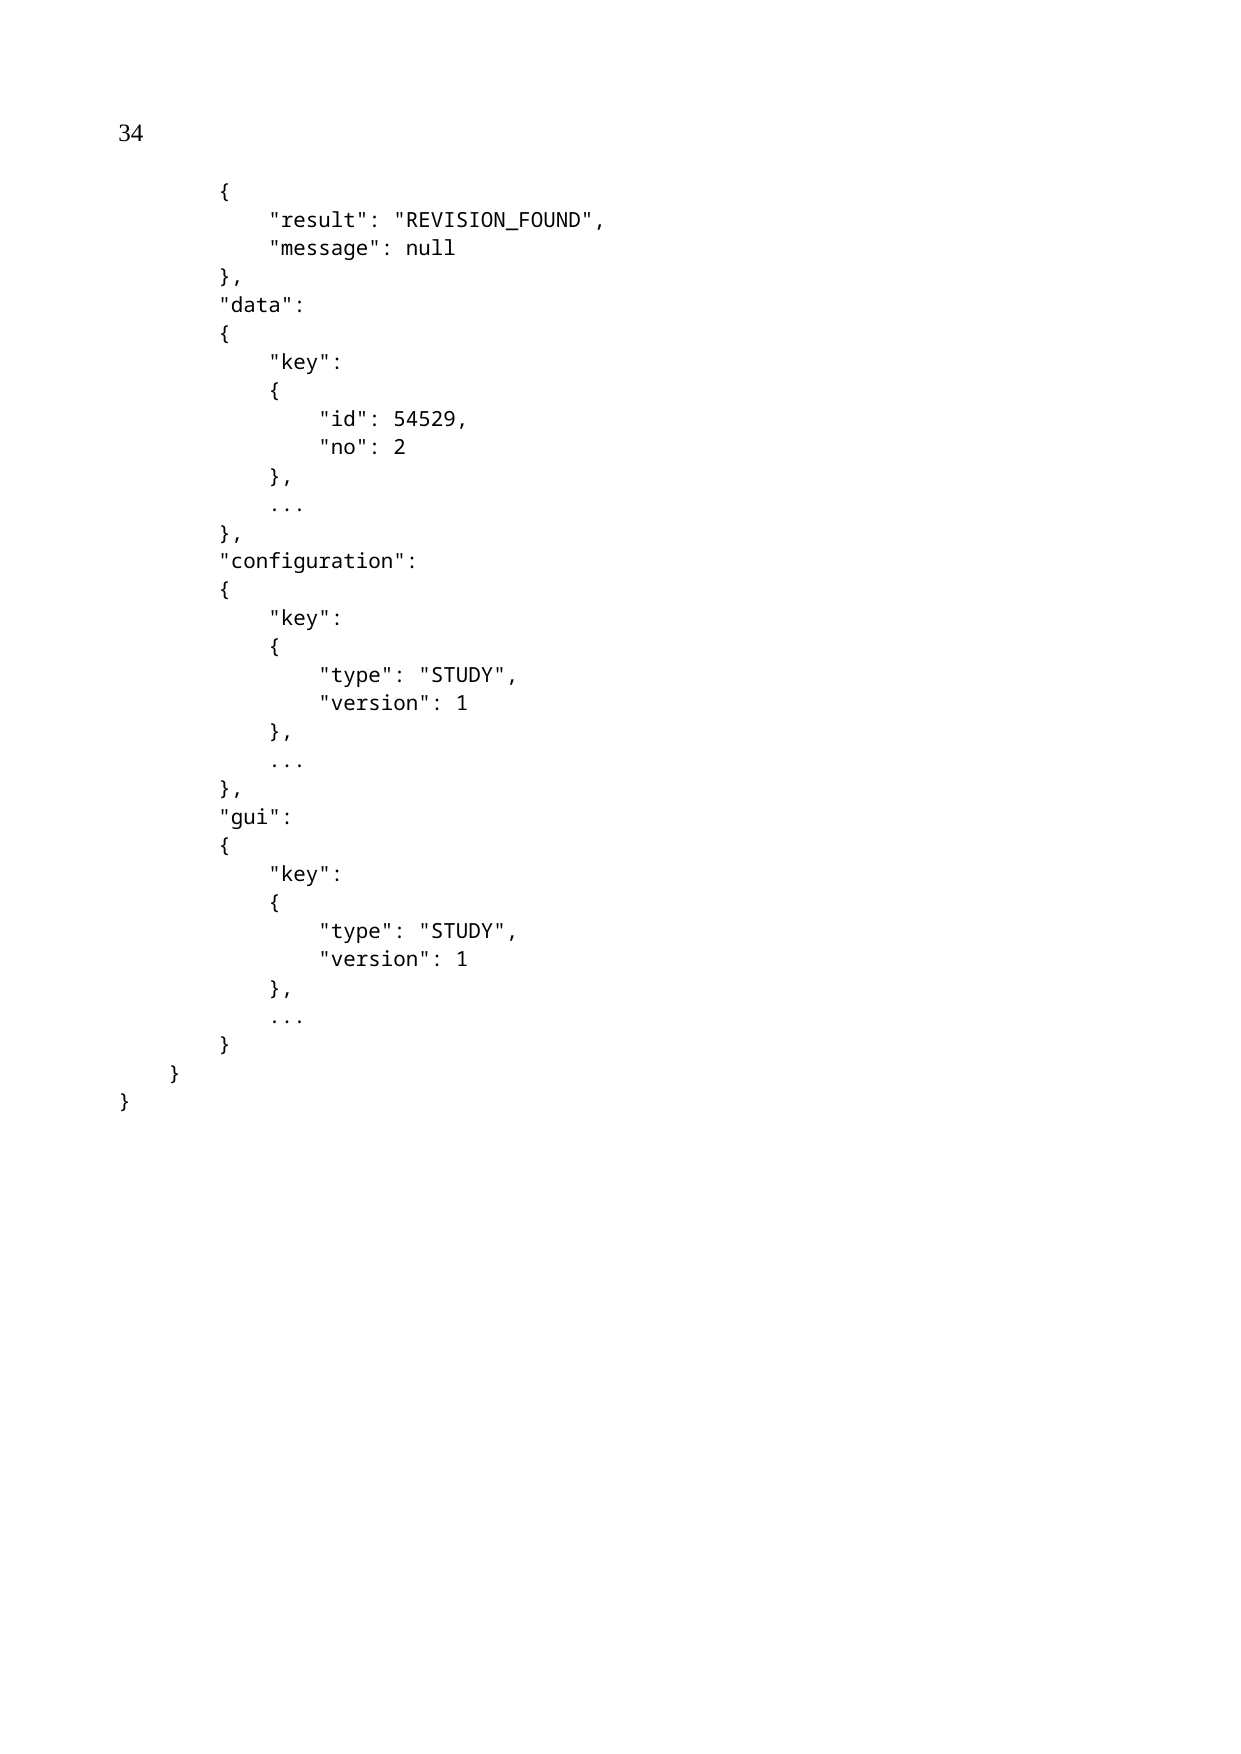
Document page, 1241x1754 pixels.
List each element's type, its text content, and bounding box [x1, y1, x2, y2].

text }, [118, 262, 1122, 290]
text }, [118, 973, 1122, 1001]
text } [118, 1029, 1122, 1058]
text { [118, 375, 1122, 404]
text "version": 1 [118, 688, 1122, 717]
text "result": "REVISION_FOUND", [118, 205, 1122, 233]
text ... [118, 1001, 1122, 1029]
text "type": "STUDY", [118, 916, 1122, 944]
text "message": null [118, 233, 1122, 262]
text "key": [118, 603, 1122, 631]
text "no": 2 [118, 432, 1122, 461]
text "configuration": [118, 546, 1122, 574]
text }, [118, 717, 1122, 745]
text ... [118, 489, 1122, 518]
text "key": [118, 347, 1122, 375]
text { [118, 887, 1122, 916]
text { [118, 574, 1122, 603]
text { [118, 830, 1122, 859]
text "data": [118, 290, 1122, 318]
text { [118, 318, 1122, 347]
text { [118, 631, 1122, 660]
text ... [118, 745, 1122, 773]
text "gui": [118, 802, 1122, 830]
text "type": "STUDY", [118, 660, 1122, 688]
text "key": [118, 859, 1122, 887]
text } [118, 1086, 1122, 1115]
text }, [118, 461, 1122, 489]
text { [118, 176, 1122, 205]
text "version": 1 [118, 944, 1122, 973]
text "id": 54529, [118, 404, 1122, 432]
text }, [118, 773, 1122, 802]
text } [118, 1058, 1122, 1086]
text }, [118, 518, 1122, 546]
